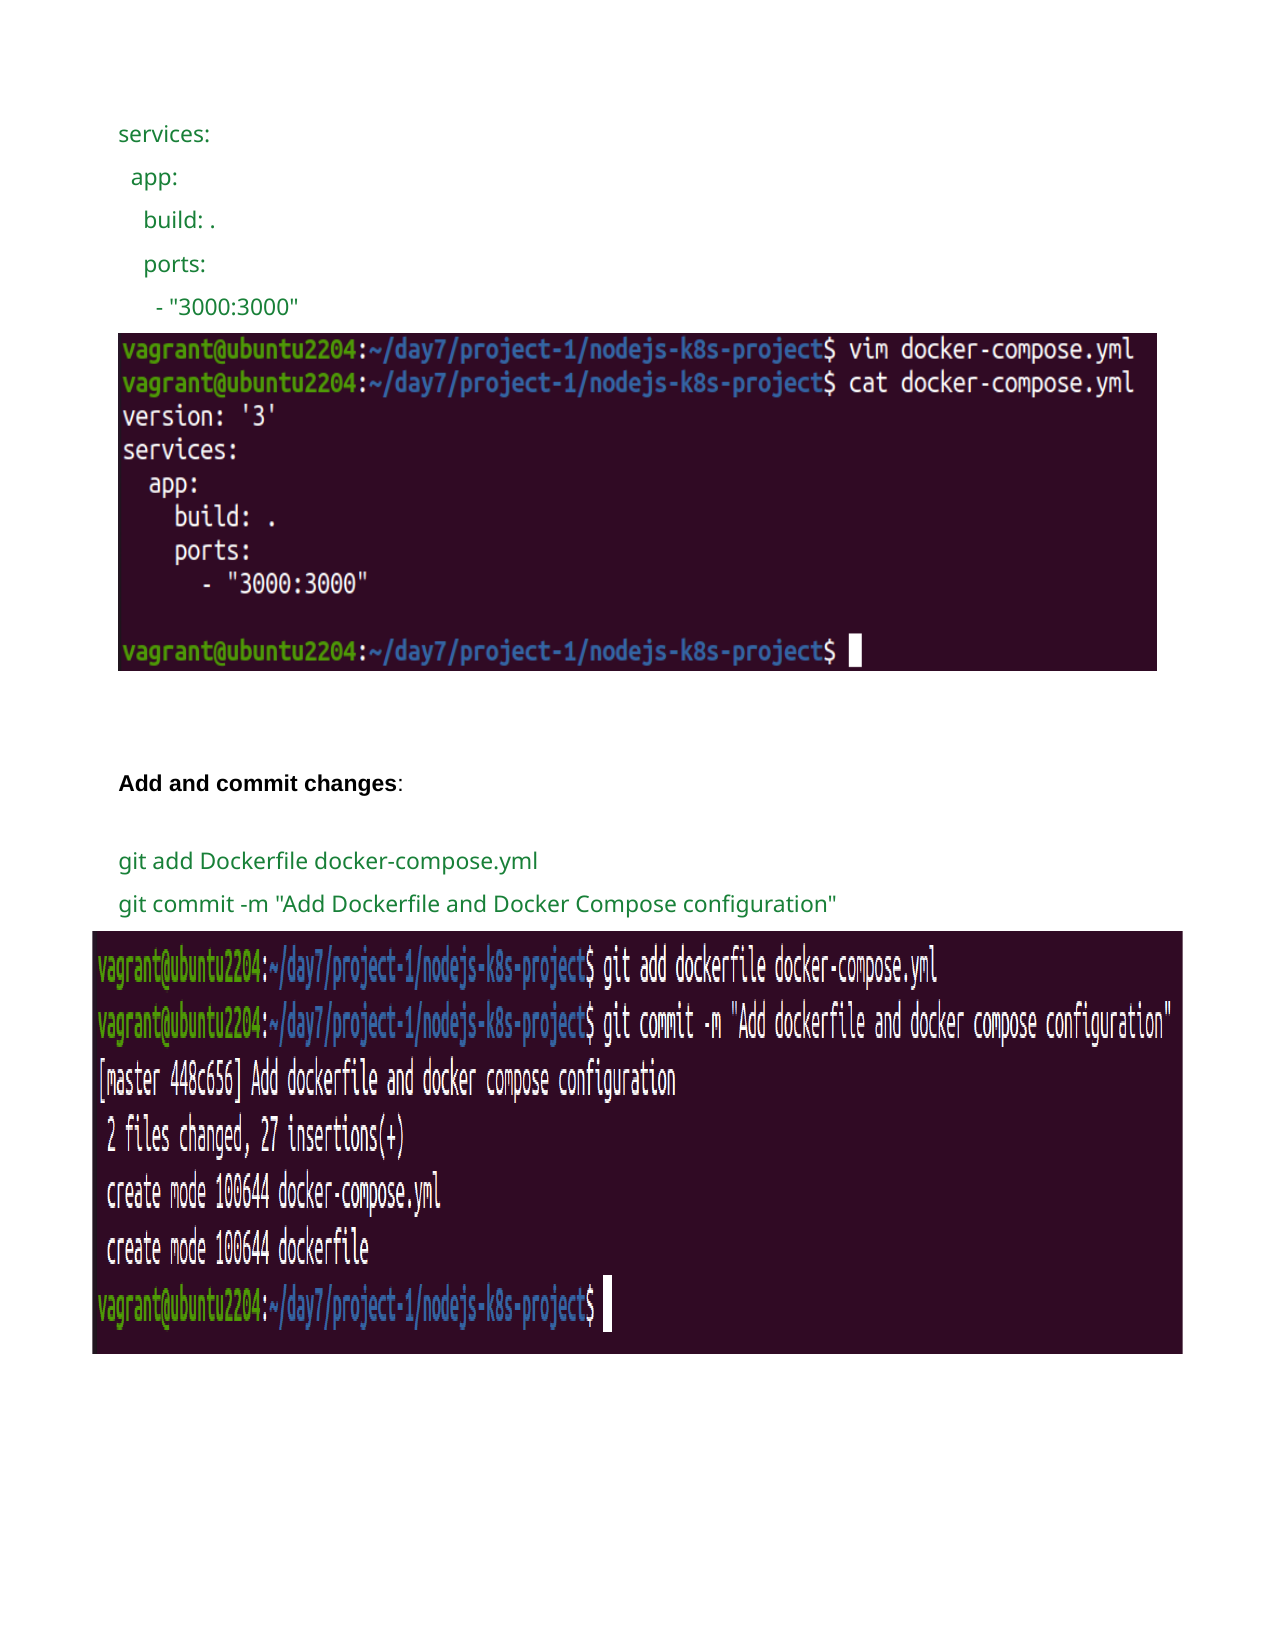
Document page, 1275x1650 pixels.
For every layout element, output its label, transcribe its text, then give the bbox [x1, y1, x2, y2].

text git commit -m "Add Dockerfile and Docker Compose configuration" [118, 888, 1157, 919]
text - "3000:3000" [118, 291, 1157, 322]
picture [92, 931, 1183, 1354]
text app: [118, 161, 1157, 192]
text Add and commit changes: git add Dockerfile docker-compose.yml [118, 770, 1157, 876]
text build: . [118, 204, 1157, 236]
picture [118, 333, 1157, 671]
text ports: [118, 247, 1157, 279]
text services: [118, 118, 1157, 149]
